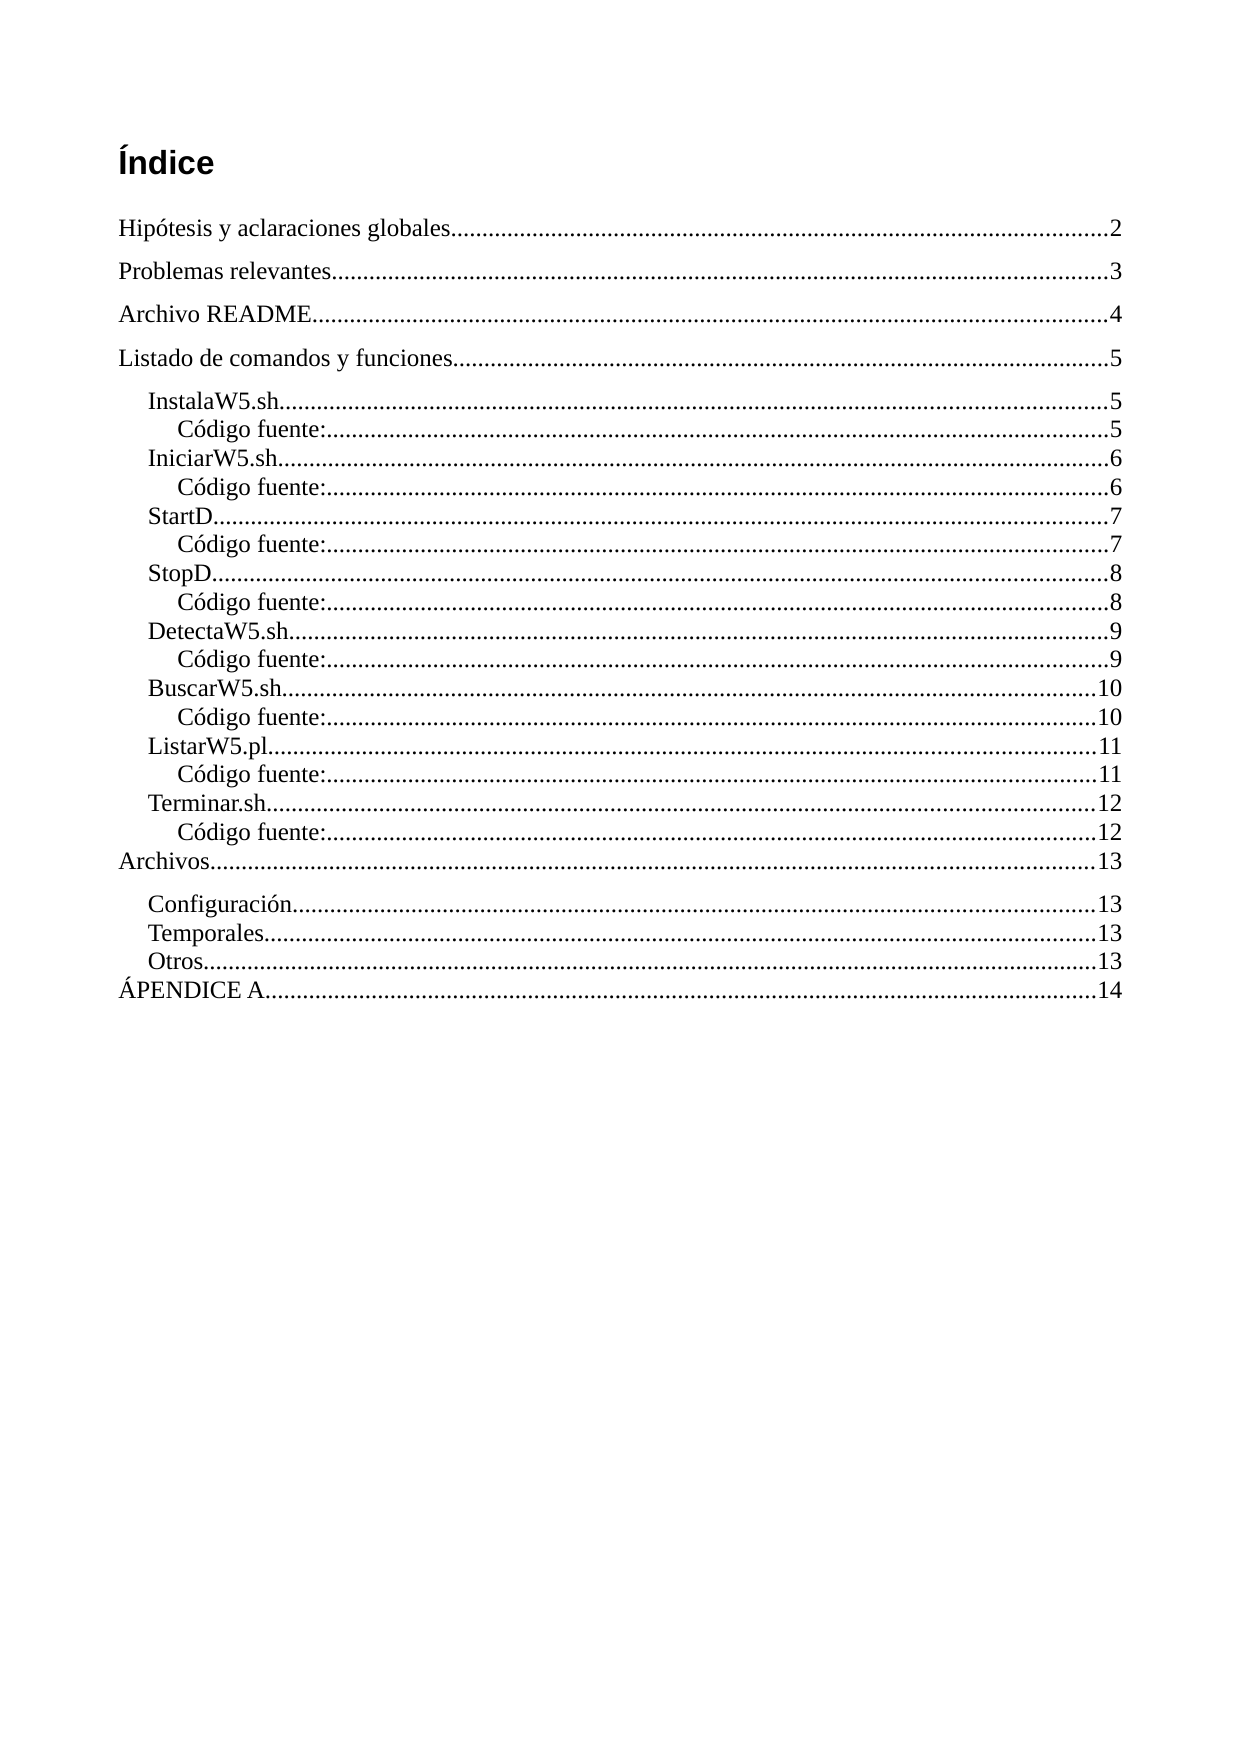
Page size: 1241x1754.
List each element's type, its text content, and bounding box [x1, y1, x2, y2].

text Otros 13 [148, 946, 1122, 975]
text Código fuente: 6 [177, 472, 1122, 501]
text InstalaW5.sh 5 [148, 386, 1122, 414]
text Código fuente: 10 [177, 702, 1122, 731]
text Archivo README 4 [118, 299, 1122, 328]
text Código fuente: 12 [177, 817, 1122, 846]
text Archivos 13 [118, 846, 1122, 874]
text StartD 7 [148, 501, 1122, 529]
text StopD 8 [148, 558, 1122, 587]
text IniciarW5.sh 6 [148, 443, 1122, 472]
text ListarW5.pl 11 [148, 731, 1122, 759]
text Listado de comandos y funciones 5 [118, 343, 1122, 371]
text Configuración 13 [148, 889, 1122, 918]
text BuscarW5.sh 10 [148, 673, 1122, 702]
text DetectaW5.sh 9 [148, 616, 1122, 644]
text Código fuente: 9 [177, 644, 1122, 673]
text Código fuente: 5 [177, 414, 1122, 443]
text Terminar.sh 12 [148, 788, 1122, 817]
text Problemas relevantes 3 [118, 256, 1122, 285]
text Hipótesis y aclaraciones globales 2 [118, 213, 1122, 242]
text Temporales 13 [148, 918, 1122, 946]
text ÁPENDICE A 14 [118, 975, 1122, 1004]
text Código fuente: 8 [177, 587, 1122, 616]
text Código fuente: 11 [177, 759, 1122, 788]
text Código fuente: 7 [177, 529, 1122, 558]
subtitle Índice [118, 143, 1122, 182]
